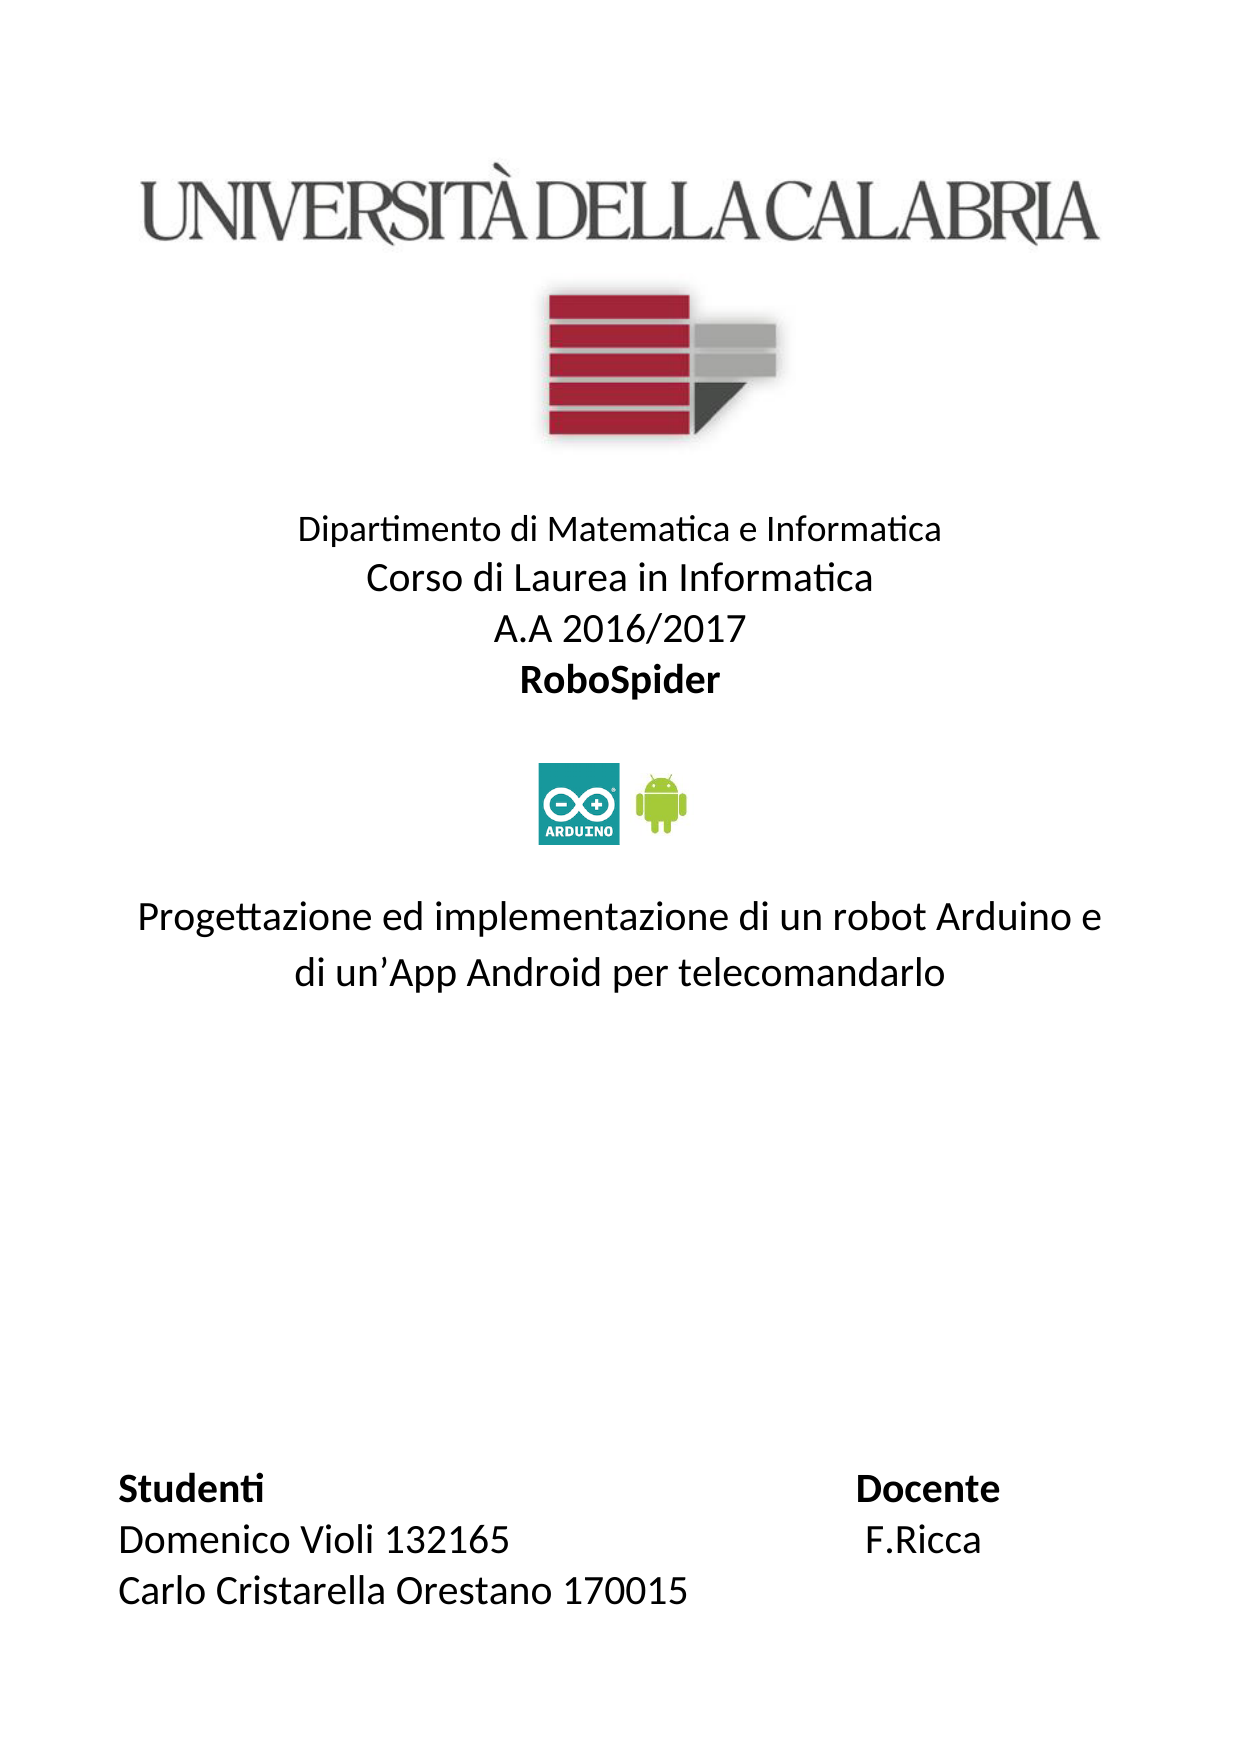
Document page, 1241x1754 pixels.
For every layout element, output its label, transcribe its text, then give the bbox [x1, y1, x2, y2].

text Domenico Violi 132165 F.Ricca [118, 1513, 1122, 1564]
text Studenti Docente [118, 1462, 1122, 1513]
text Corso di Laurea in Informatica [118, 551, 1122, 602]
text Progettazione ed implementazione di un robot Arduino e di un’App Android per telecomandarlo [118, 890, 1122, 997]
text A.A 2016/2017 [118, 602, 1122, 653]
text Dipartimento di Matematica e Informatica [118, 505, 1122, 551]
text RoboSpider [118, 653, 1122, 704]
text Carlo Cristarella Orestano 170015 [118, 1564, 1122, 1615]
